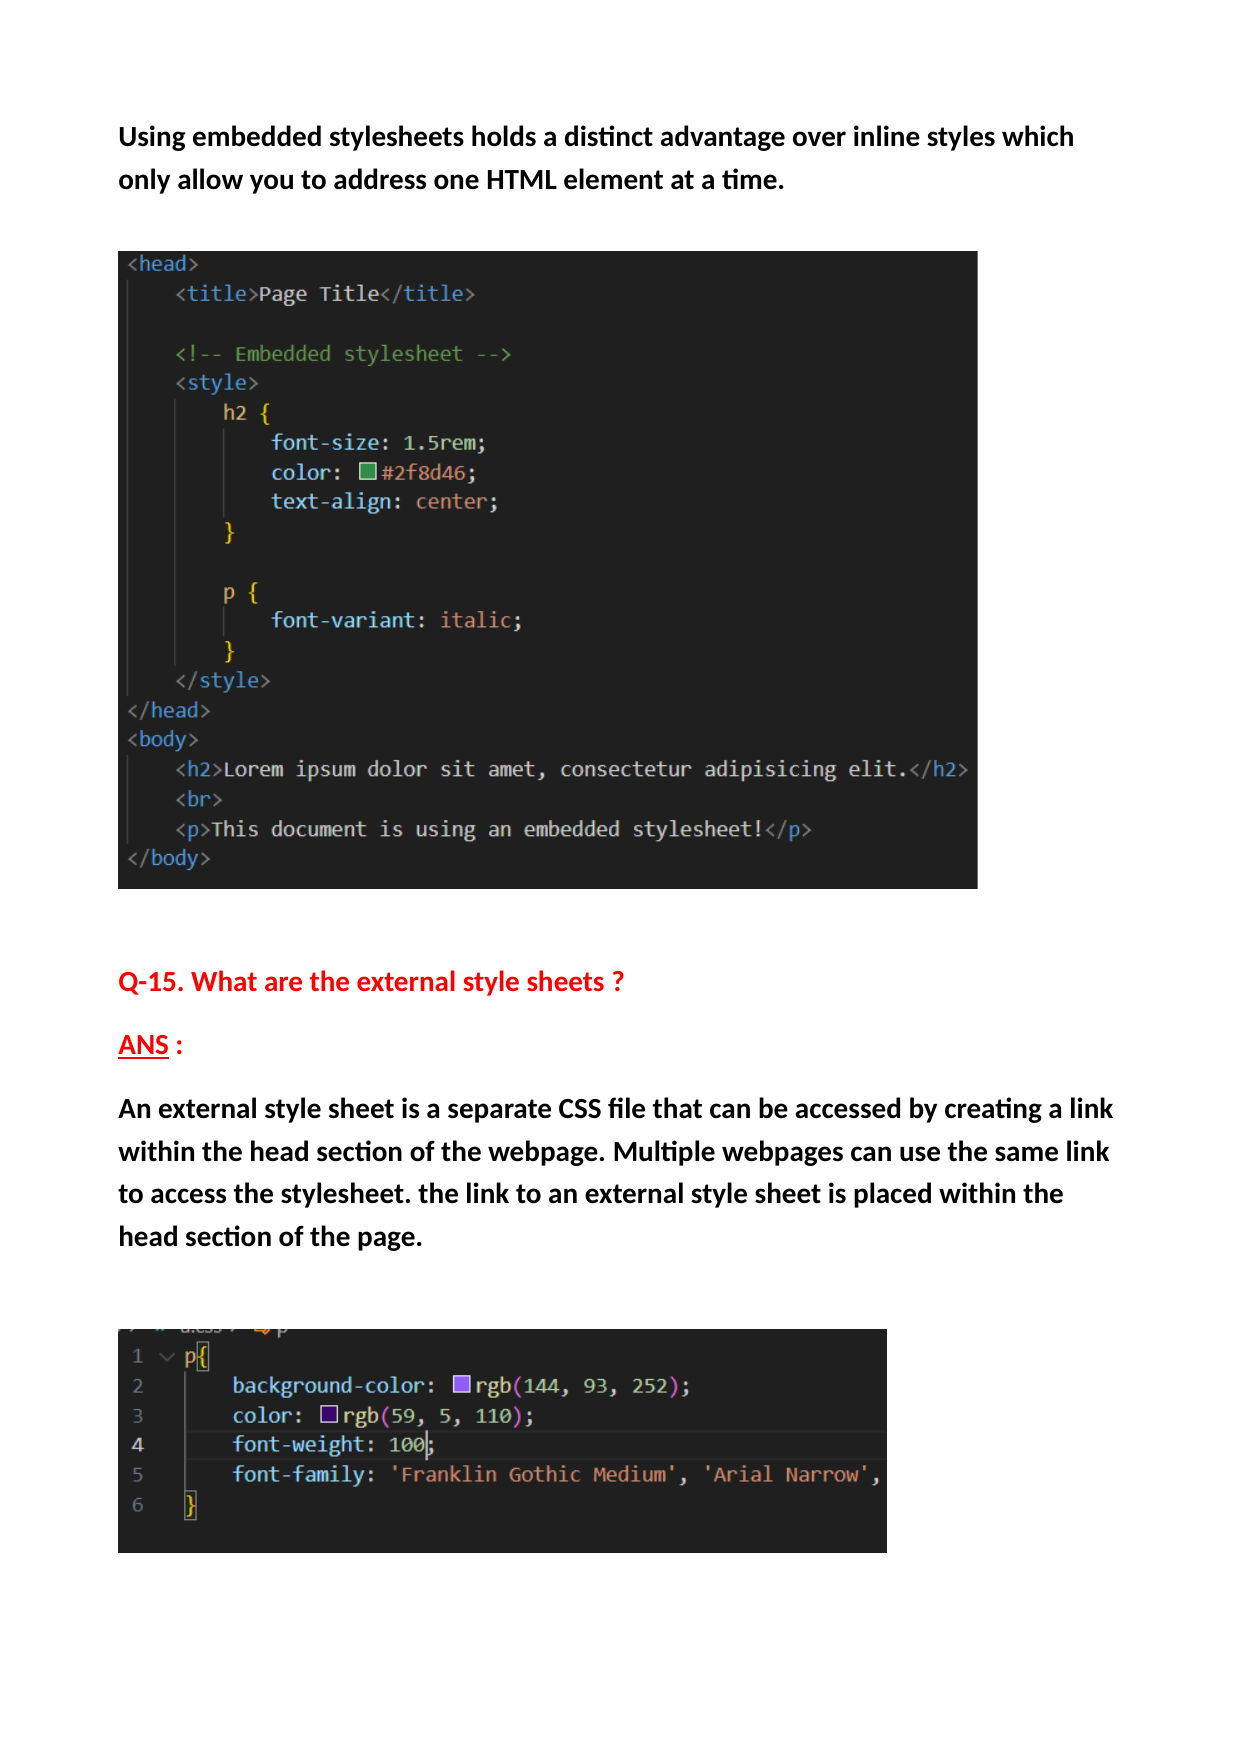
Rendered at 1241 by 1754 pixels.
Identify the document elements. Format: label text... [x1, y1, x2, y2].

text ANS : [118, 1026, 1122, 1062]
picture [118, 1329, 887, 1553]
text Q-15. What are the external style sheets ? [118, 963, 1122, 998]
text An external style sheet is a separate CSS file that can be accessed by creating a link within the head section of the webpage. Multiple webpages can use the same link to access the stylesheet. the link to an external style sheet is placed within the head section of the page. [118, 1090, 1122, 1254]
picture [118, 251, 978, 889]
text Using embedded stylesheets holds a distinct advantage over inline styles which only allow you to address one HTML element at a time. [118, 118, 1122, 196]
